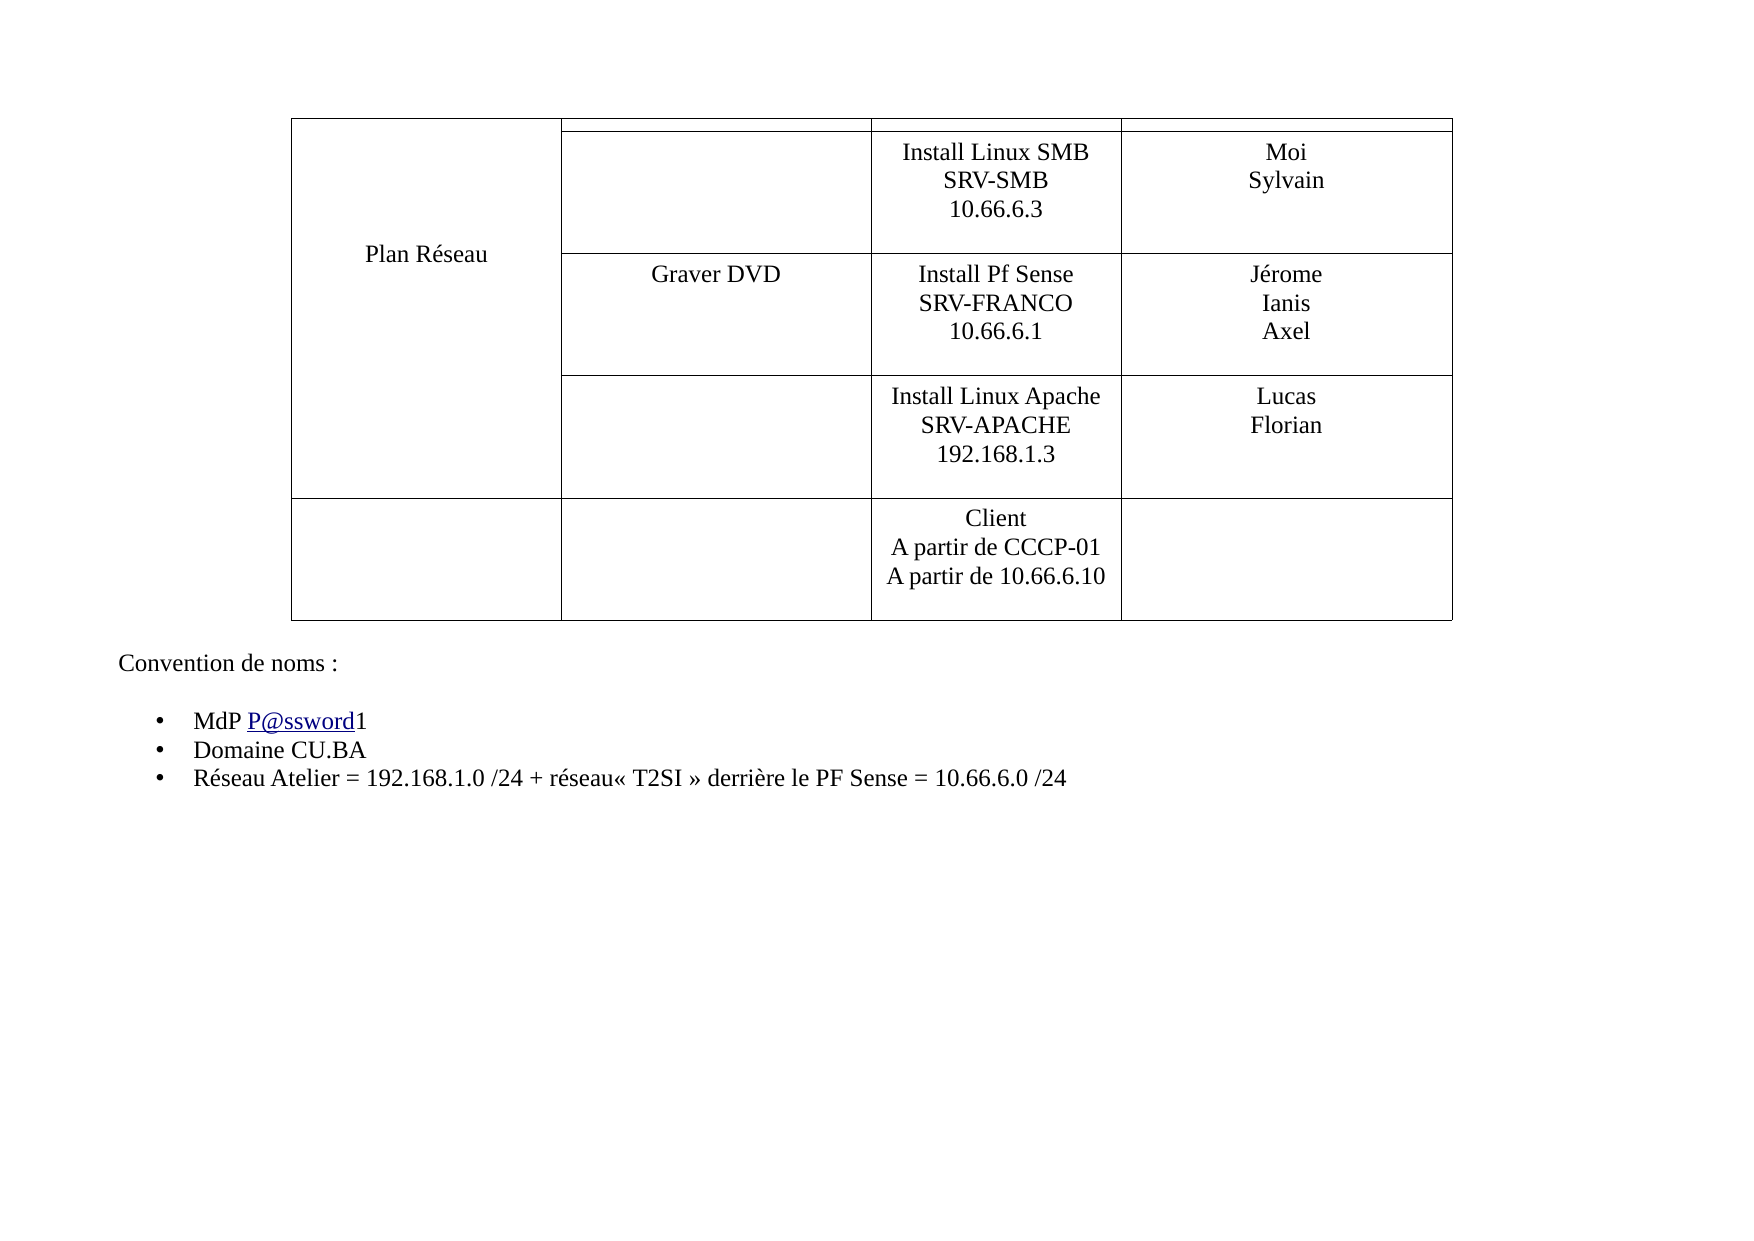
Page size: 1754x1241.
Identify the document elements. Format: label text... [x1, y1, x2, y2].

list MdP P@ssword1 [156, 706, 1636, 735]
table_cell Install Pf Sense SRV-FRANCO 10.66.6.1 [872, 254, 1121, 375]
list Réseau Atelier = 192.168.1.0 /24 + réseau« T2SI » derrière le PF Sense = 10.66.6.0 /24 [156, 763, 1636, 792]
table_header [562, 119, 871, 131]
text Convention de noms : [118, 648, 1636, 677]
table_header Plan Réseau [292, 119, 561, 497]
table_cell Lucas Florian [1122, 376, 1452, 497]
table_cell Graver DVD [562, 254, 871, 375]
table_header [1122, 119, 1452, 131]
table_cell Moi Sylvain [1122, 132, 1452, 253]
table_cell [562, 499, 871, 620]
table_cell [1122, 499, 1452, 620]
table_cell [562, 376, 871, 497]
table_cell [292, 499, 561, 620]
table_cell [562, 132, 871, 253]
table_header [872, 119, 1121, 131]
table_cell Jérome Ianis Axel [1122, 254, 1452, 375]
table_cell Client A partir de CCCP-01 A partir de 10.66.6.10 [872, 499, 1121, 620]
table_cell Install Linux Apache SRV-APACHE 192.168.1.3 [872, 376, 1121, 497]
list Domaine CU.BA [156, 735, 1636, 763]
table_cell Install Linux SMB SRV-SMB 10.66.6.3 [872, 132, 1121, 253]
